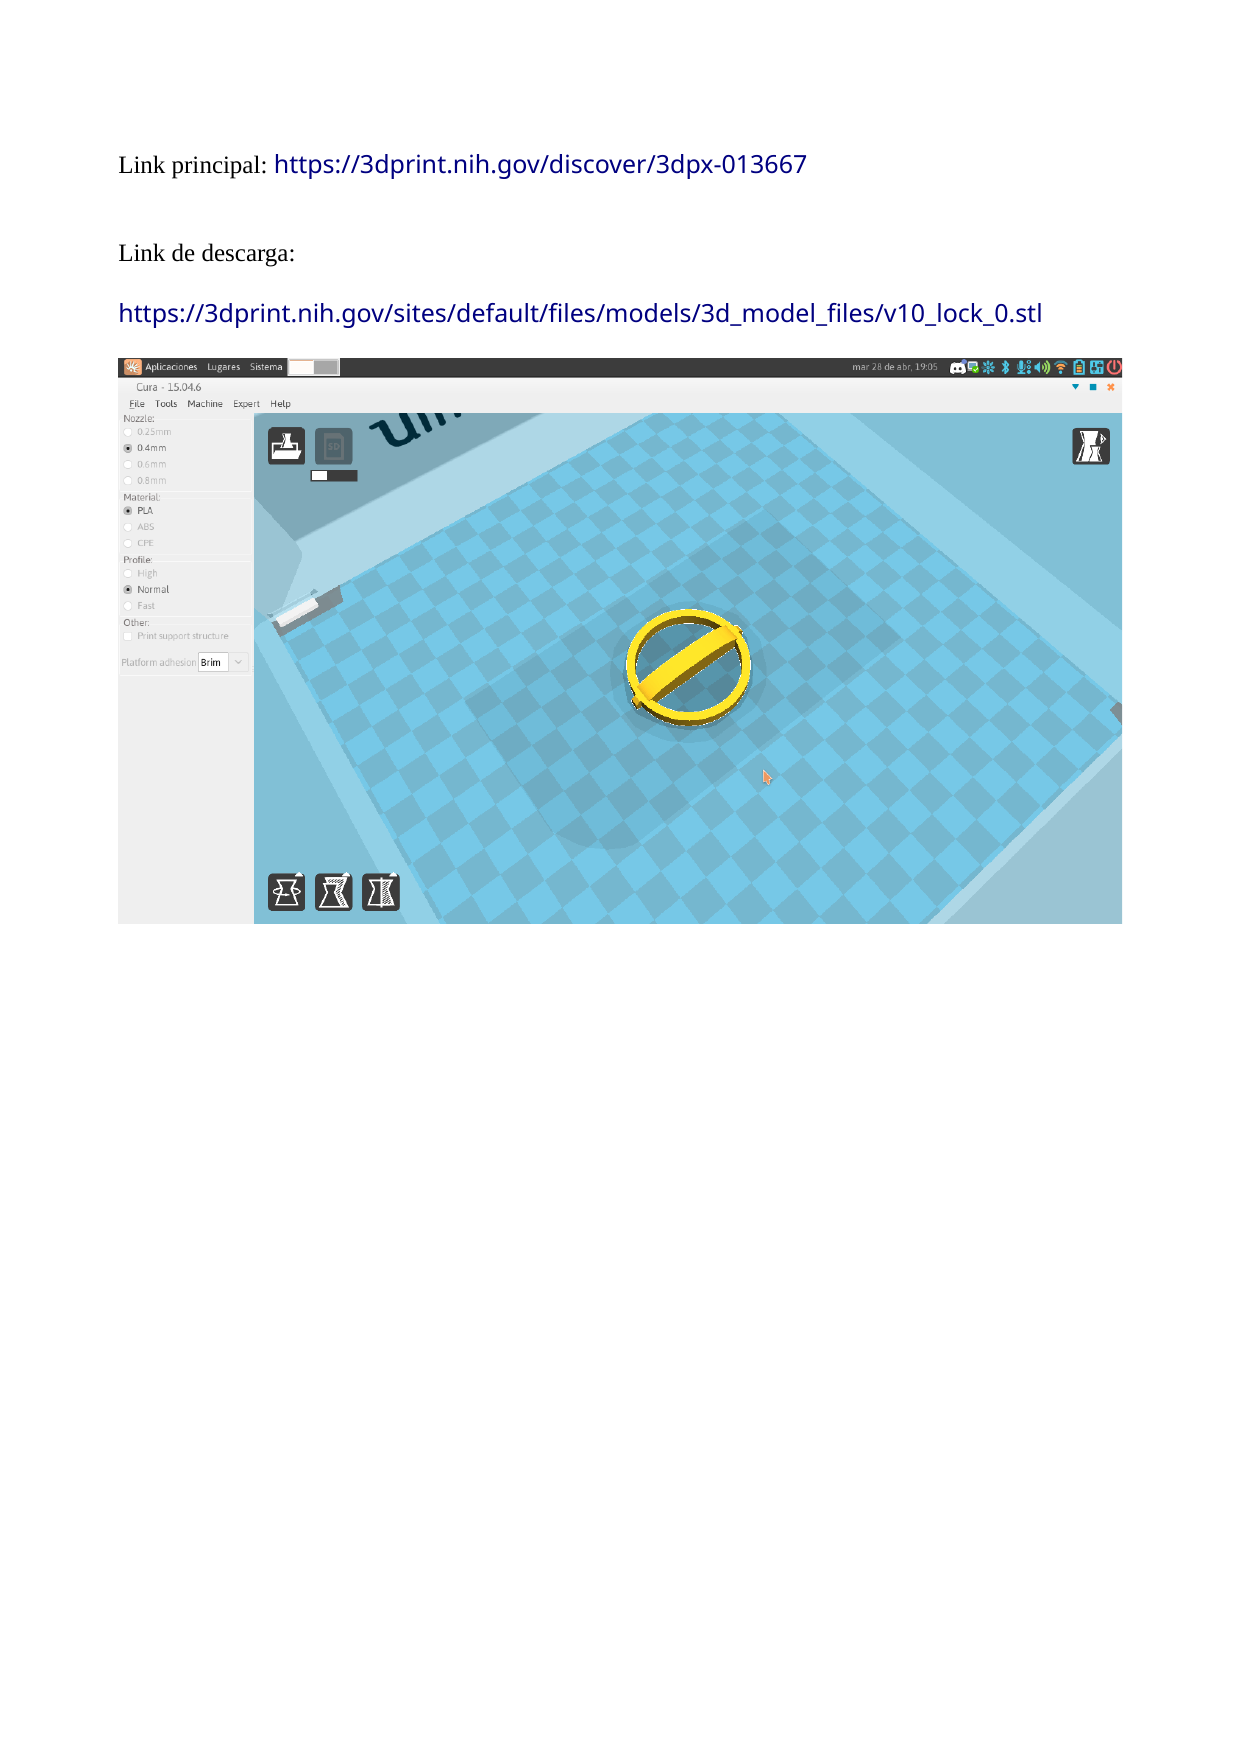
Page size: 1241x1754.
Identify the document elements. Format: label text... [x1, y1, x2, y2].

text Link de descarga: [118, 238, 1122, 267]
text https://3dprint.nih.gov/sites/default/files/models/3d_model_files/v10_lock_0.stl [118, 296, 1122, 330]
text Link principal: https://3dprint.nih.gov/discover/3dpx-013667 [118, 147, 1122, 181]
picture [118, 358, 1123, 924]
